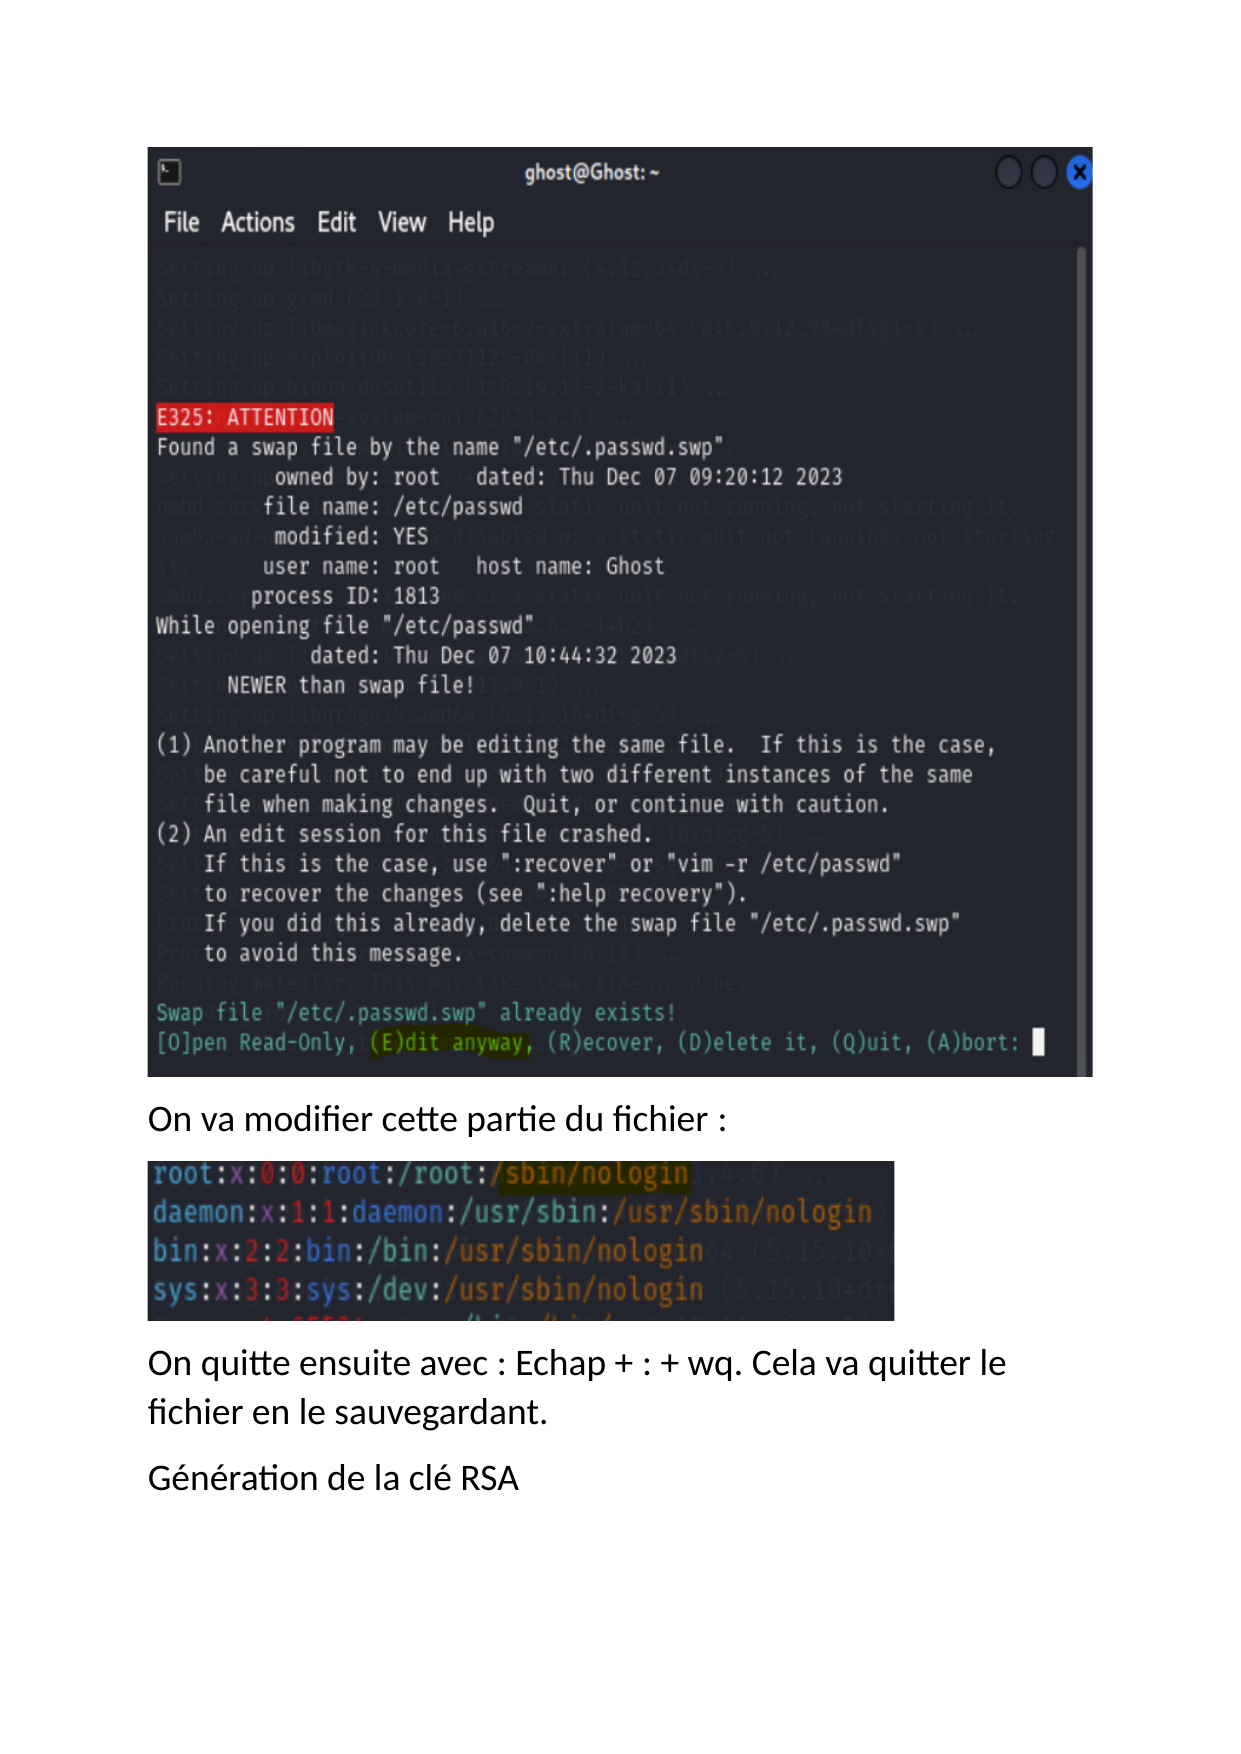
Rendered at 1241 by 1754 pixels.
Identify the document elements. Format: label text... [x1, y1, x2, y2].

text Génération de la clé RSA [148, 1453, 1093, 1499]
text On quitte ensuite avec : Echap + : + wq. Cela va quitter le fichier en le sauvegardant. [148, 1339, 1093, 1434]
text On va modifier cette partie du fichier : [148, 1095, 1093, 1141]
